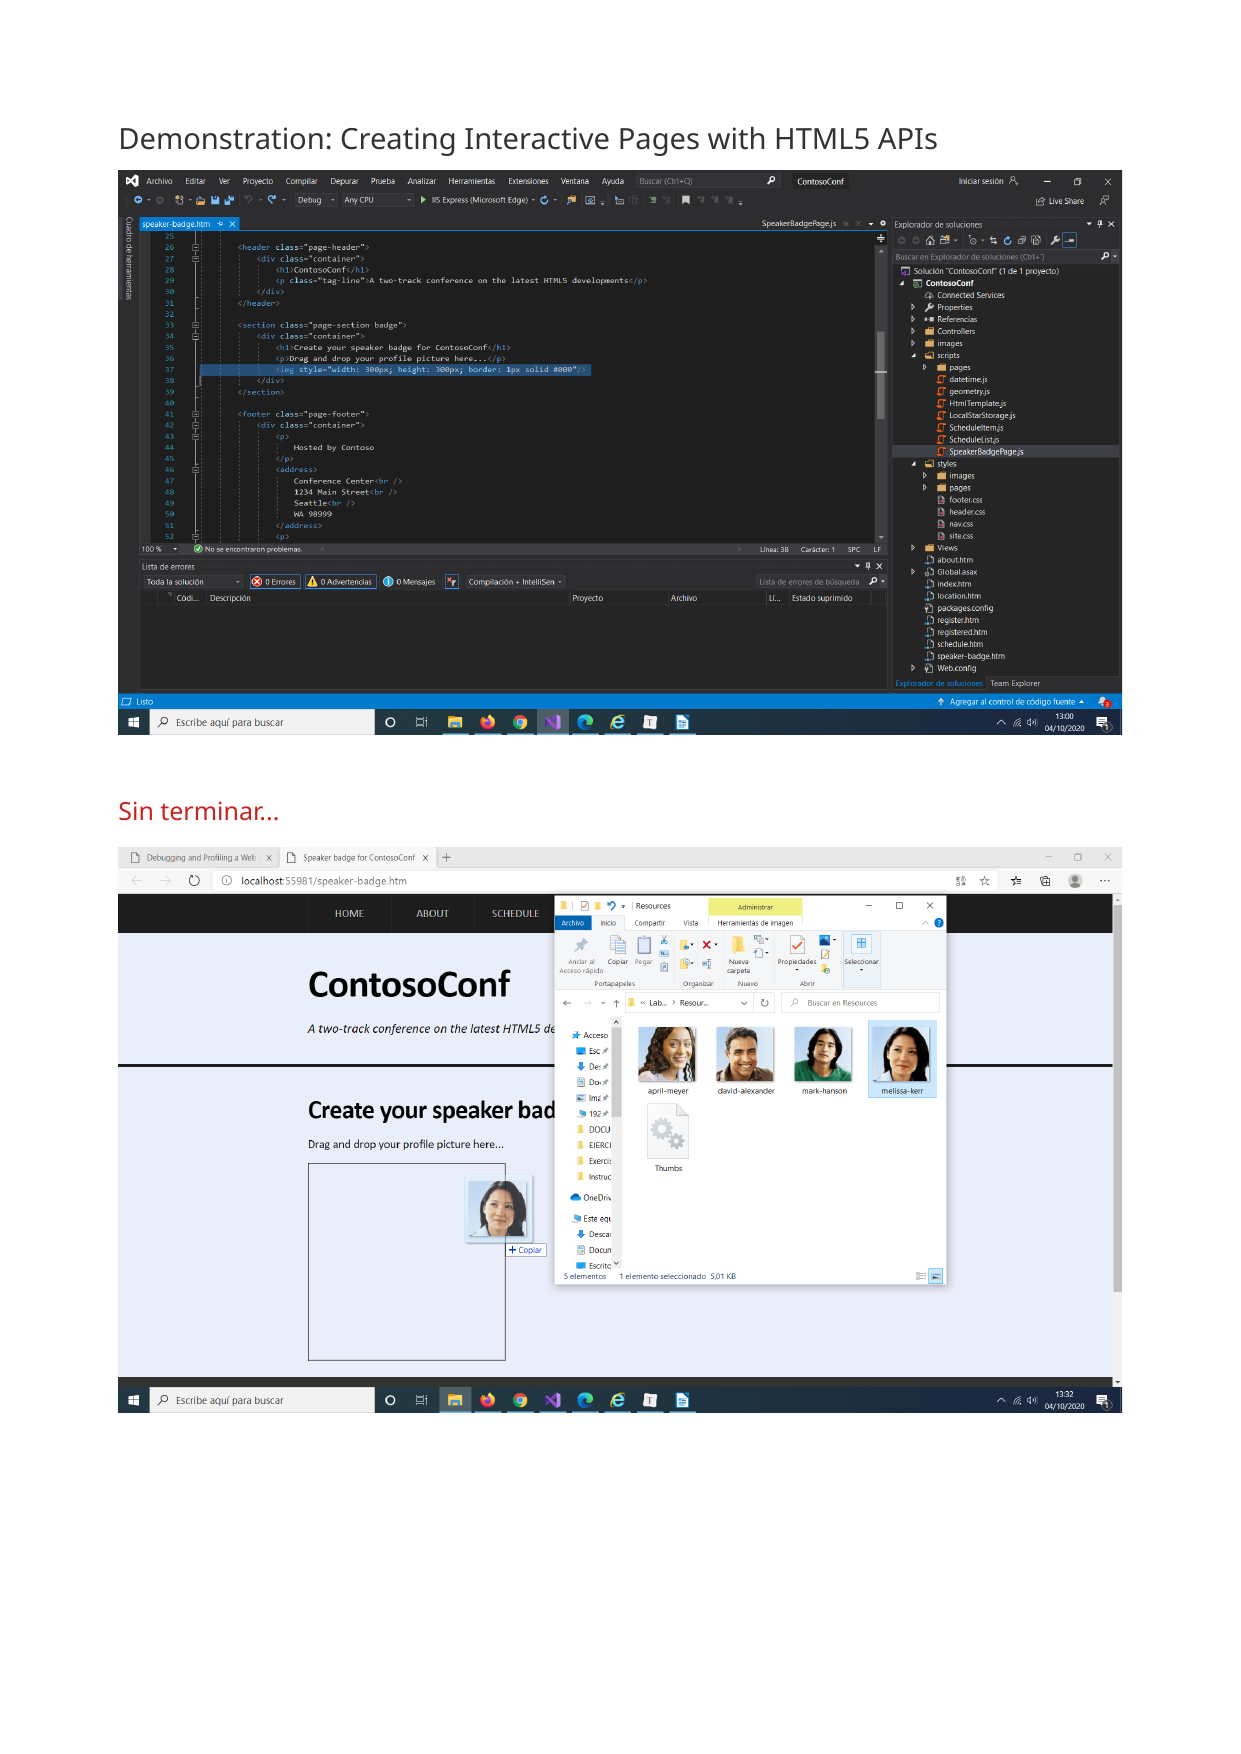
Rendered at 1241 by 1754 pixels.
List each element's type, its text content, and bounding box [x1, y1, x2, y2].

picture [118, 170, 1123, 735]
picture [118, 847, 1123, 1413]
text Sin terminar... [118, 794, 1122, 828]
subtitle Demonstration: Creating Interactive Pages with HTML5 APIs [118, 118, 1122, 158]
